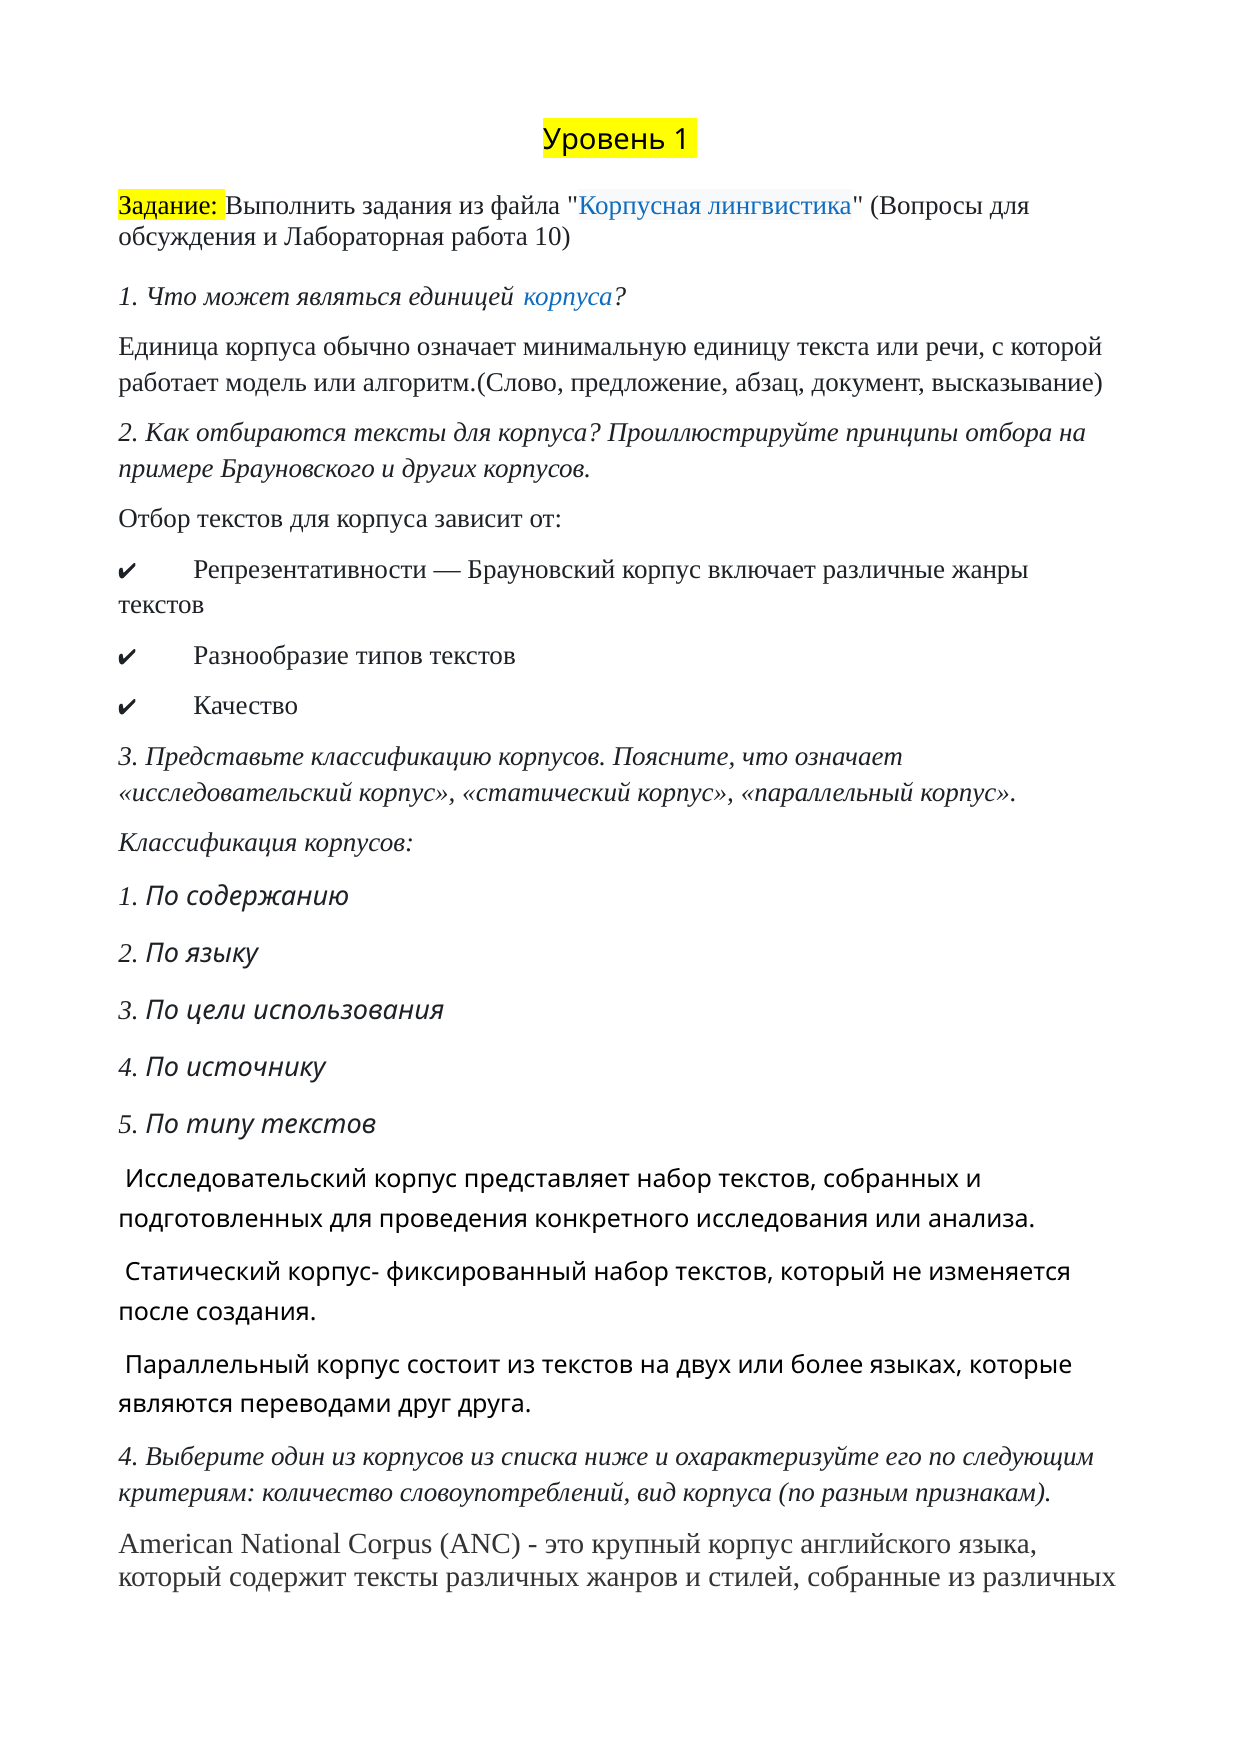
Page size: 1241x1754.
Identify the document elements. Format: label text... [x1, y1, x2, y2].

text 3. По цели использования [118, 990, 1122, 1027]
text 3. Представьте классификацию корпусов. Поясните, что означает «исследовательский корпус», «статический корпус», «параллельный корпус». [118, 740, 1122, 807]
text 2. По языку [118, 933, 1122, 970]
text Задание: Выполнить задания из файла "Корпусная лингвистика" (Вопросы для обсуждения и Лабораторная работа 10) [118, 189, 1122, 251]
text Исследовательский корпус представляет набор текстов, собранных и подготовленных для проведения конкретного исследования или анализа. [118, 1161, 1122, 1234]
text Классификация корпусов: [118, 826, 1122, 857]
text Параллельный корпус состоит из текстов на двух или более языках, которые являются переводами друг друга. [118, 1347, 1122, 1420]
text American National Corpus (ANC) - это крупный корпус английского языка, который содержит тексты различных жанров и стилей, собранные из различных [118, 1526, 1122, 1593]
text 5. По типу текстов [118, 1104, 1122, 1141]
text 1. Что может являться единицей корпуса? [118, 280, 1122, 311]
text 4. Выберите один из корпусов из списка ниже и охарактеризуйте его по следующим критериям: количество словоупотреблений, вид корпуса (по разным признакам). [118, 1440, 1122, 1507]
text Статический корпус- фиксированный набор текстов, который не изменяется после создания. [118, 1254, 1122, 1327]
text 2. Как отбираются тексты для корпуса? Проиллюстрируйте принципы отбора на примере Брауновского и других корпусов. [118, 416, 1122, 483]
list Качество [118, 689, 1122, 721]
list Репрезентативности — Брауновский корпус включает различные жанры текстов [118, 553, 1122, 620]
text Уровень 1 [118, 118, 1122, 158]
text Отбор текстов для корпуса зависит от: [118, 502, 1122, 533]
text Единица корпуса обычно означает минимальную единицу текста или речи, с которой работает модель или алгоритм.(Слово, предложение, абзац, документ, высказывание) [118, 330, 1122, 397]
text 4. По источнику [118, 1047, 1122, 1084]
text 1. По содержанию [118, 876, 1122, 913]
list Разнообразие типов текстов [118, 639, 1122, 670]
